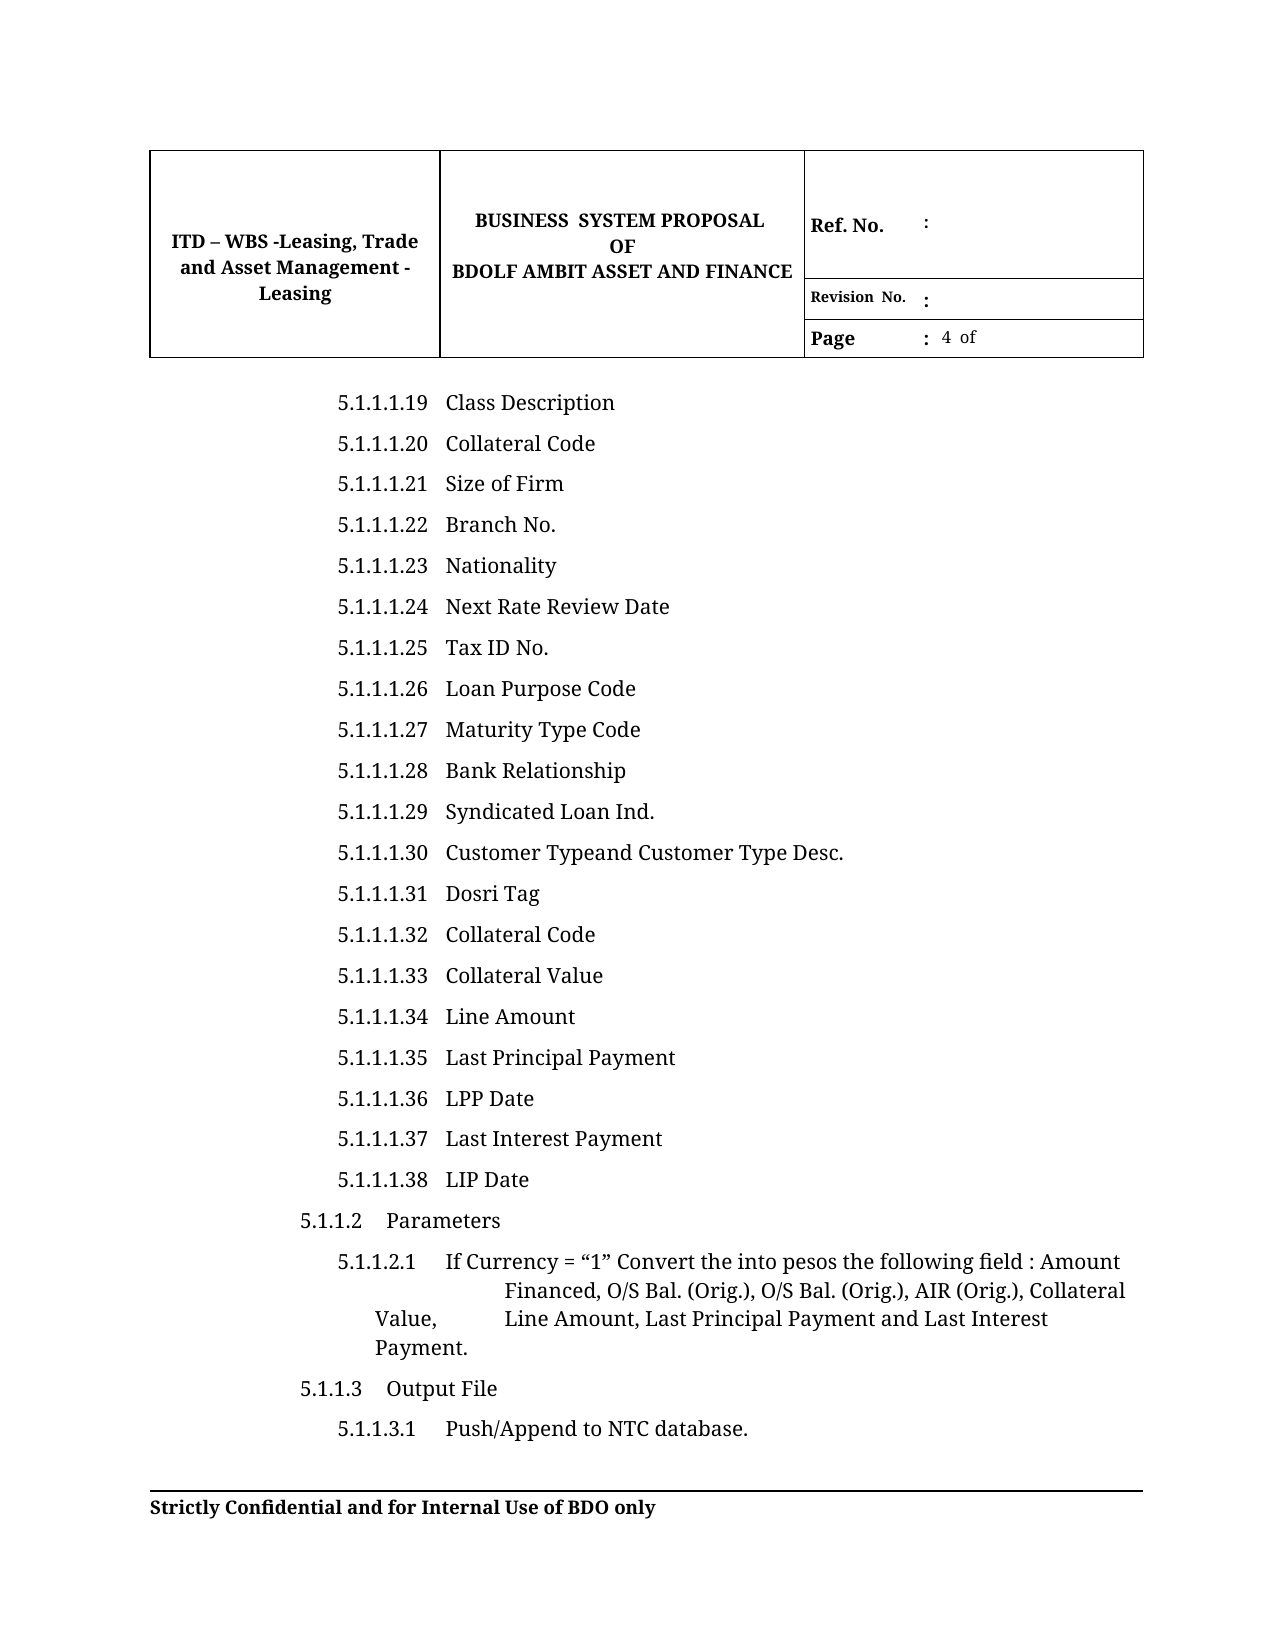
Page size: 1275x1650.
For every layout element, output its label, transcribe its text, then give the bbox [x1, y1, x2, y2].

list Last Interest Payment [337, 1124, 1143, 1153]
list Size of Firm [337, 469, 1143, 498]
list Customer Typeand Customer Type Desc. [337, 838, 1143, 866]
list Parameters [300, 1206, 1143, 1235]
list Collateral Value [337, 961, 1143, 989]
list LPP Date [337, 1084, 1143, 1112]
list If Currency = “1” Convert the into pesos the following field : Amount Financed, O/S Bal. (Orig.), O/S Bal. (Orig.), AIR (Orig.), Collateral Value, Line Amount, Last Principal Payment and Last Interest Payment. [337, 1247, 1143, 1361]
list Bank Relationship [337, 756, 1143, 784]
list Output File [300, 1374, 1143, 1402]
list Syndicated Loan Ind. [337, 797, 1143, 826]
list Maturity Type Code [337, 715, 1143, 744]
list Push/Append to NTC database. [337, 1414, 1143, 1443]
list Branch No. [337, 511, 1143, 539]
list Dosri Tag [337, 879, 1143, 907]
list Tax ID No. [337, 633, 1143, 662]
list Nationality [337, 551, 1143, 580]
list Last Principal Payment [337, 1043, 1143, 1071]
list Collateral Code [337, 429, 1143, 457]
list LIP Date [337, 1166, 1143, 1194]
list Line Amount [337, 1002, 1143, 1030]
list Next Rate Review Date [337, 592, 1143, 621]
list Collateral Code [337, 920, 1143, 948]
list Class Description [337, 388, 1143, 416]
list Loan Purpose Code [337, 674, 1143, 703]
